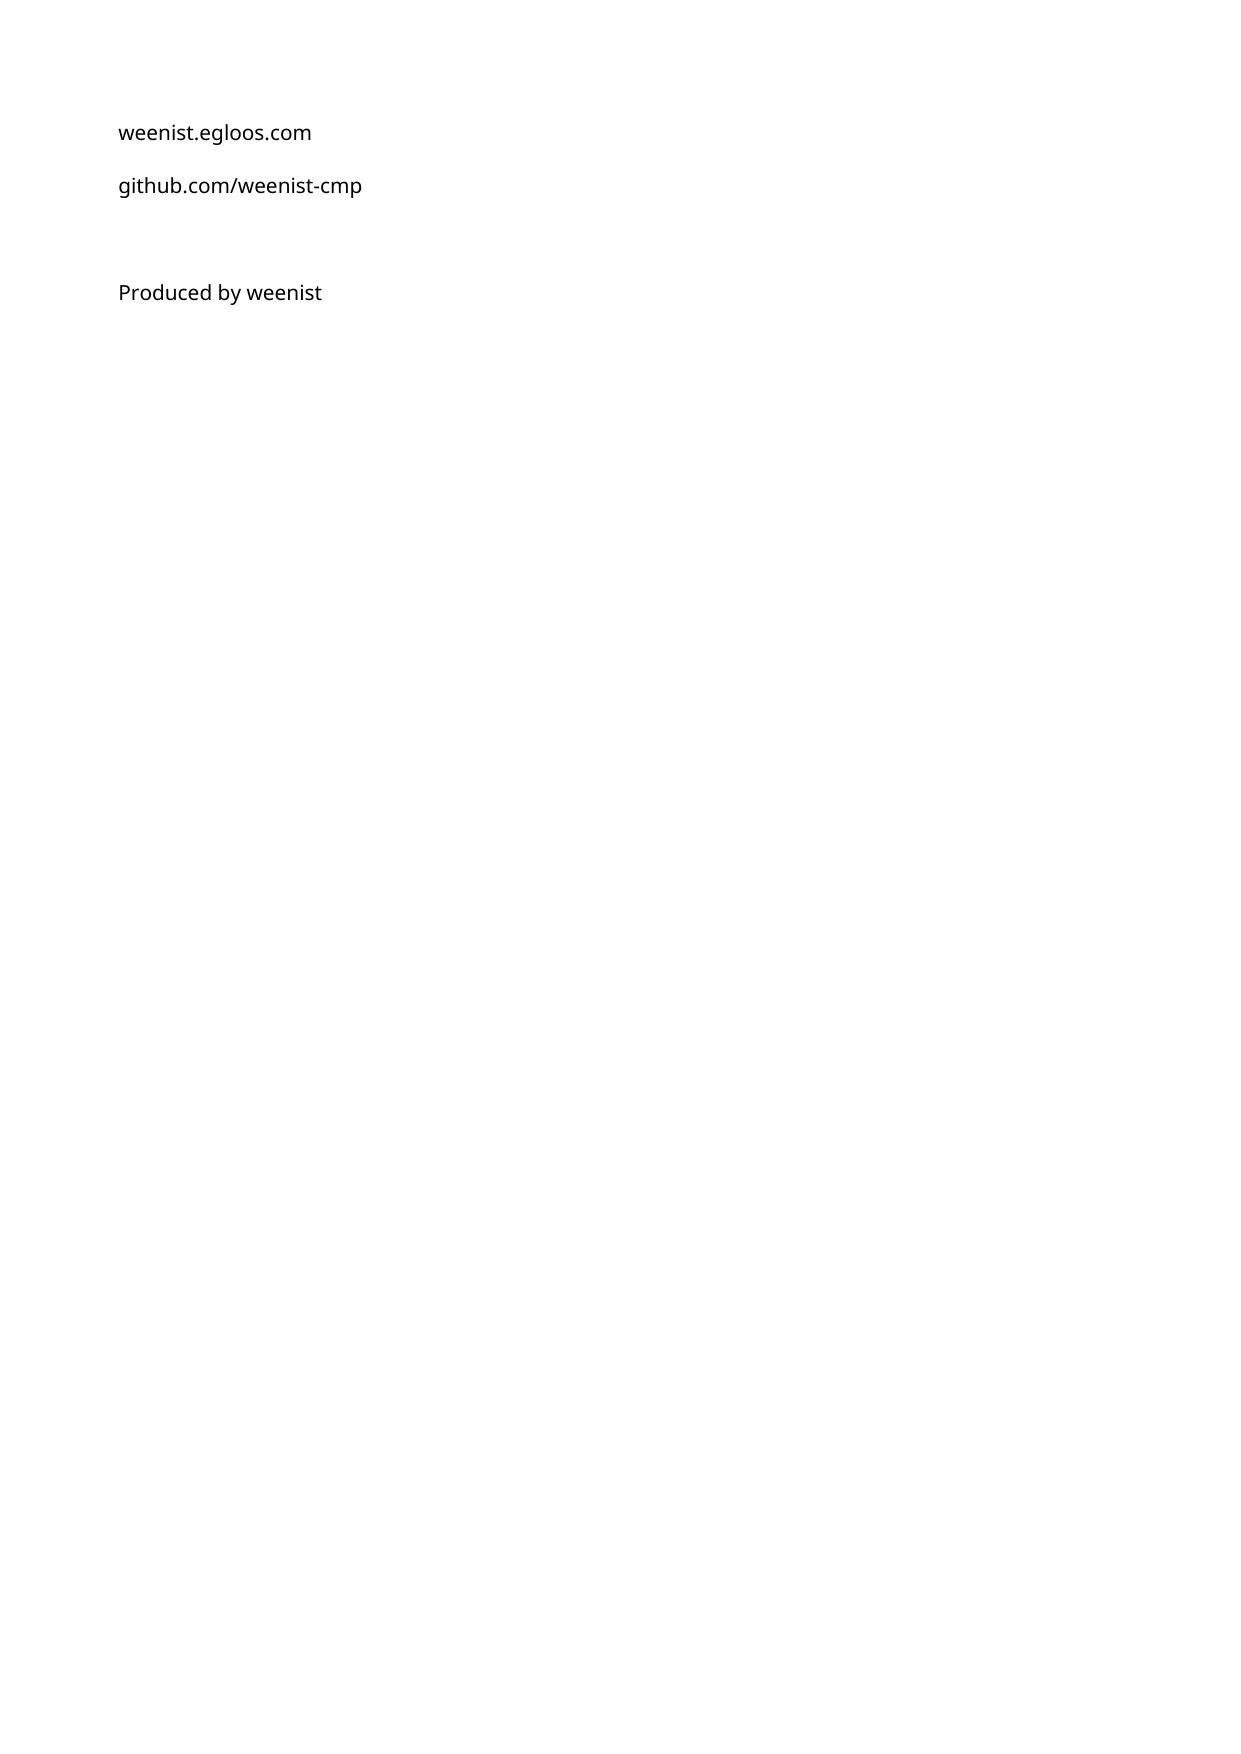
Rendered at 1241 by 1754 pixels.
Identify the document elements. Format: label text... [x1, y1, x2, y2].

text Produced by weenist [118, 278, 1122, 306]
text github.com/weenist-cmp [118, 172, 1122, 200]
text weenist.egloos.com [118, 118, 1122, 147]
